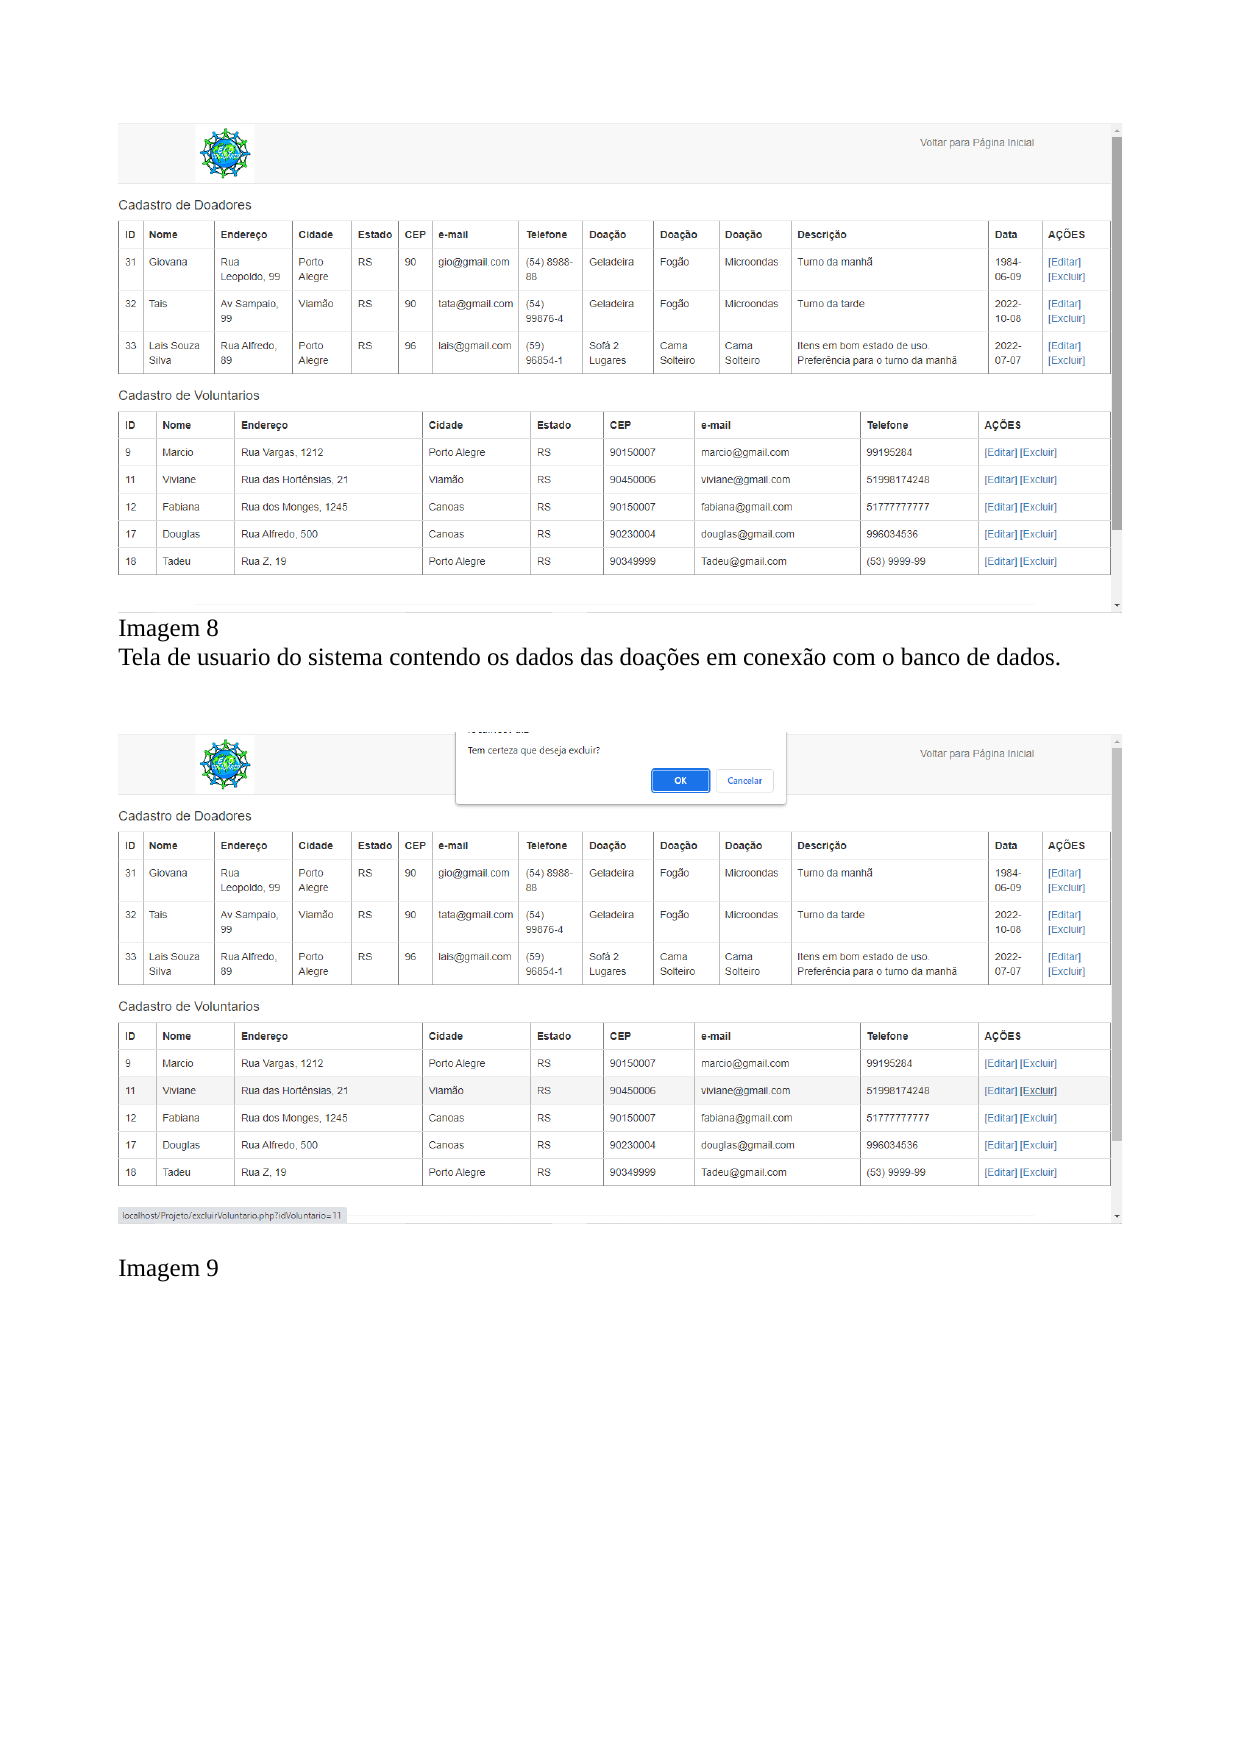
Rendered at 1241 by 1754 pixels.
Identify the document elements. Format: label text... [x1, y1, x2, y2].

picture [118, 121, 1123, 613]
text Tela de usuario do sistema contendo os dados das doações em conexão com o banco de dados. [118, 642, 1122, 670]
text Imagem 9 [118, 1253, 1122, 1282]
text Imagem 8 [118, 613, 1122, 642]
picture [118, 732, 1123, 1224]
